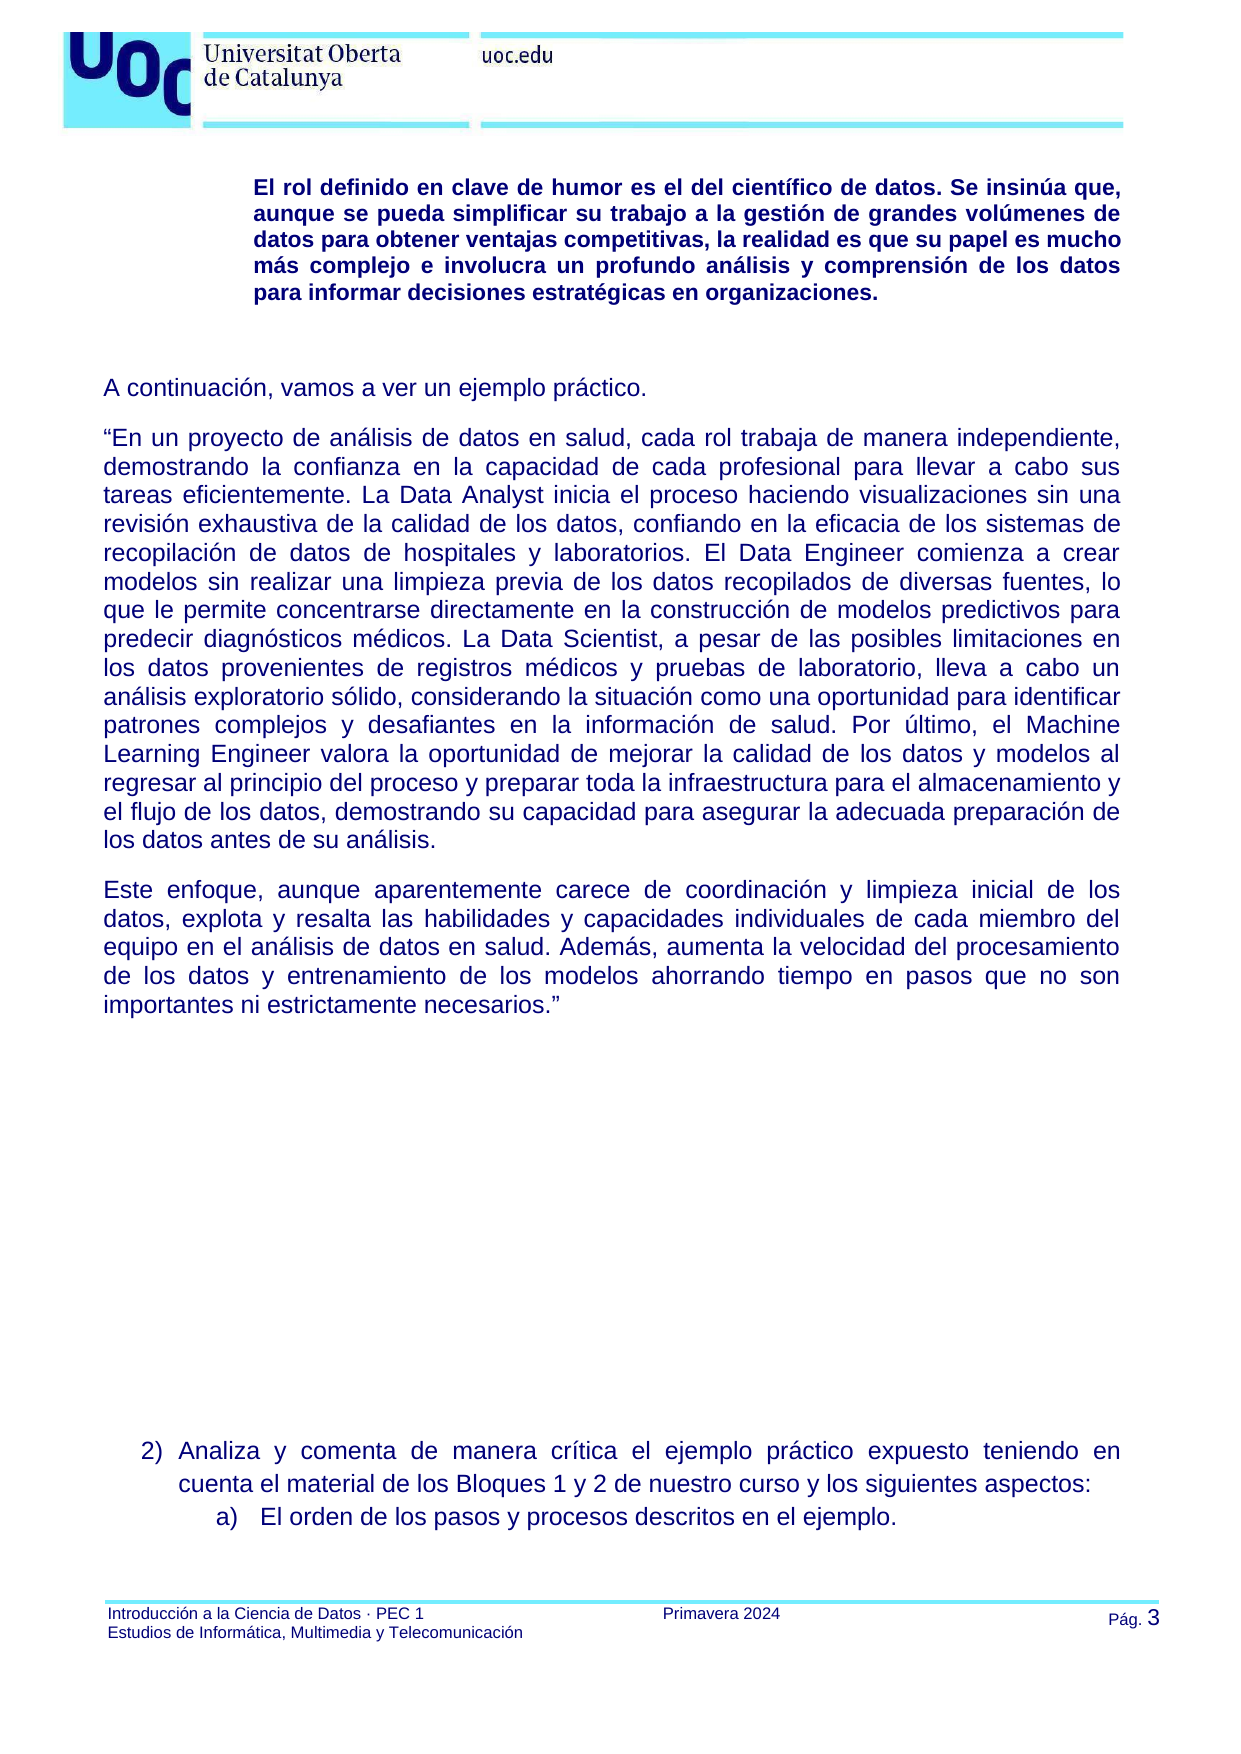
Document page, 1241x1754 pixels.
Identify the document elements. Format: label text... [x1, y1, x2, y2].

list Analiza y comenta de manera crítica el ejemplo práctico expuesto teniendo en cuenta el material de los Bloques 1 y 2 de nuestro curso y los siguientes aspectos: [141, 1436, 1122, 1497]
picture [57, 32, 92, 136]
text A continuación, vamos a ver un ejemplo práctico. [103, 373, 1122, 402]
list El orden de los pasos y procesos descritos en el ejemplo. [216, 1502, 1122, 1531]
text “En un proyecto de análisis de datos en salud, cada rol trabaja de manera independiente, demostrando la confianza en la capacidad de cada profesional para llevar a cabo sus tareas eficientemente. La Data Analyst inicia el proceso haciendo visualizaciones sin una revisión exhaustiva de la calidad de los datos, confiando en la eficacia de los sistemas de recopilación de datos de hospitales y laboratorios. El Data Engineer comienza a crear modelos sin realizar una limpieza previa de los datos recopilados de diversas fuentes, lo que le permite concentrarse directamente en la construcción de modelos predictivos para predecir diagnósticos médicos. La Data Scientist, a pesar de las posibles limitaciones en los datos provenientes de registros médicos y pruebas de laboratorio, lleva a cabo un análisis exploratorio sólido, considerando la situación como una oportunidad para identificar patrones complejos y desafiantes en la información de salud. Por último, el Machine Learning Engineer valora la oportunidad de mejorar la calidad de los datos y modelos al regresar al principio del proceso y preparar toda la infraestructura para el almacenamiento y el flujo de los datos, demostrando su capacidad para asegurar la adecuada preparación de los datos antes de su análisis. [103, 423, 1122, 854]
list El rol definido en clave de humor es el del científico de datos. Se insinúa que, aunque se pueda simplificar su trabajo a la gestión de grandes volúmenes de datos para obtener ventajas competitivas, la realidad es que su papel es mucho más complejo e involucra un profundo análisis y comprensión de los datos para informar decisiones estratégicas en organizaciones. [216, 71, 1122, 305]
text Este enfoque, aunque aparentemente carece de coordinación y limpieza inicial de los datos, explota y resalta las habilidades y capacidades individuales de cada miembro del equipo en el análisis de datos en salud. Además, aumenta la velocidad del procesamiento de los datos y entrenamiento de los modelos ahorrando tiempo en pasos que no son importantes ni estrictamente necesarios.” [103, 875, 1122, 1019]
